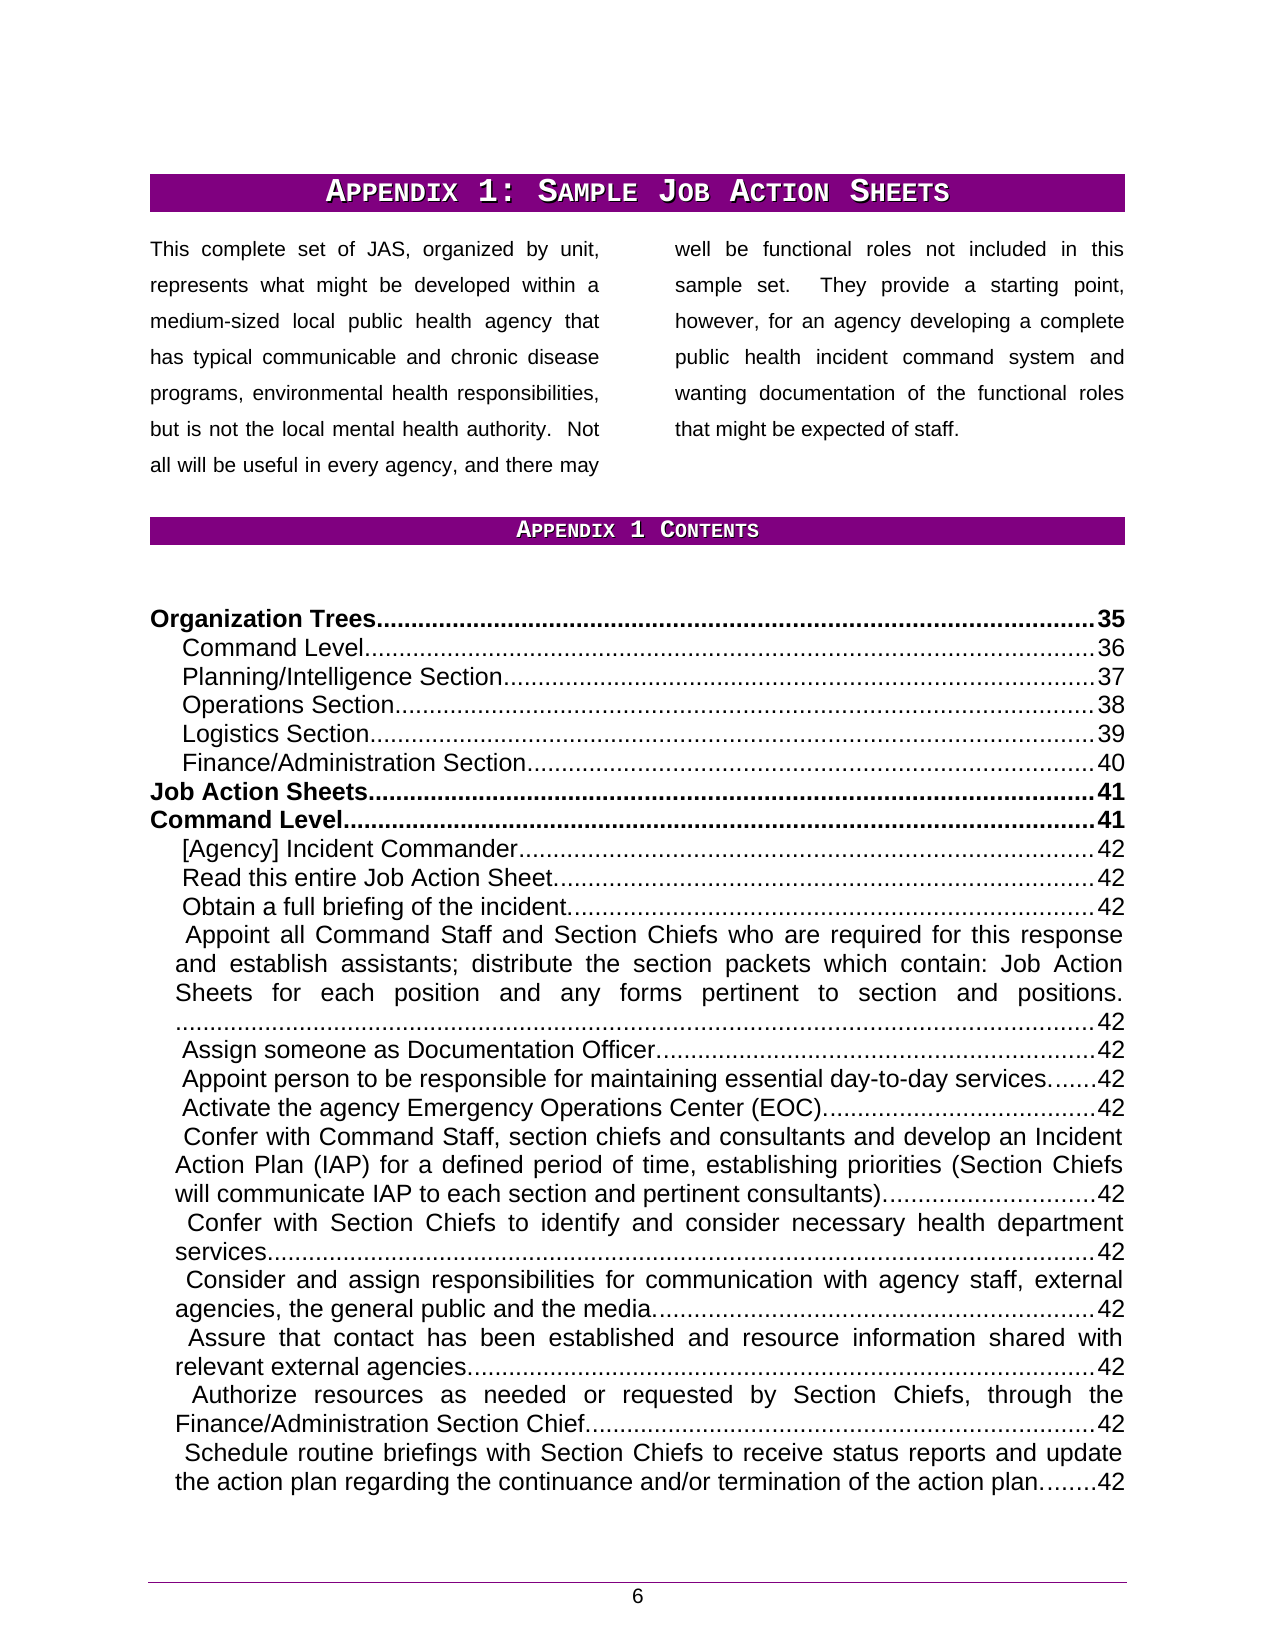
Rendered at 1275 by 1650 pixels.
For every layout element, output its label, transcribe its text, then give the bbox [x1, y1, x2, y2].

text Planning/Intelligence Section 37 [175, 661, 1125, 690]
text Command Level 36 [175, 633, 1125, 661]
text well be functional roles not included in this sample set. They provide a starting point, however, for an agency developing a complete public health incident command system and wanting documentation of the functional roles that might be expected of staff. [675, 237, 1125, 440]
text Command Level 41 [150, 805, 1125, 834]
text Job Action Sheets 41 [150, 776, 1125, 805]
text Appendix 1 Contents [150, 517, 1125, 545]
text Finance/Administration Section 40 [175, 748, 1125, 776]
text Organization Trees 35 [150, 604, 1125, 633]
text Appendix 1: Sample Job Action Sheets [150, 174, 1125, 212]
text Confer with Section Chiefs to identify and consider necessary health department services. 42 [175, 1208, 1125, 1265]
text Confer with Command Staff, section chiefs and consultants and develop an Incident Action Plan (IAP) for a defined period of time, establishing priorities (Section Chiefs will communicate IAP to each section and pertinent consultants). 42 [175, 1121, 1125, 1208]
text Logistics Section 39 [175, 719, 1125, 748]
text [Agency] Incident Commander 42 [175, 834, 1125, 863]
text Assure that contact has been established and resource information shared with relevant external agencies. 42 [175, 1323, 1125, 1380]
text Authorize resources as needed or requested by Section Chiefs, through the Finance/Administration Section Chief. 42 [175, 1380, 1125, 1438]
text Obtain a full briefing of the incident. 42 [175, 891, 1125, 920]
text Schedule routine briefings with Section Chiefs to receive status reports and update the action plan regarding the continuance and/or termination of the action plan. 42 [175, 1438, 1125, 1495]
text Appoint all Command Staff and Section Chiefs who are required for this response and establish assistants; distribute the section packets which contain: Job Action Sheets for each position and any forms pertinent to section and positions. 42 [175, 920, 1125, 1035]
text Appoint person to be responsible for maintaining essential day-to-day services. 42 [175, 1064, 1125, 1093]
text Activate the agency Emergency Operations Center (EOC). 42 [175, 1093, 1125, 1121]
text Read this entire Job Action Sheet. 42 [175, 863, 1125, 891]
text Assign someone as Documentation Officer. 42 [175, 1035, 1125, 1064]
text This complete set of JAS, organized by unit, represents what might be developed within a medium-sized local public health agency that has typical communicable and chronic disease programs, environmental health responsibilities, but is not the local mental health authority. Not all will be useful in every agency, and there may [150, 237, 600, 476]
text Consider and assign responsibilities for communication with agency staff, external agencies, the general public and the media. 42 [175, 1265, 1125, 1323]
text Operations Section 38 [175, 690, 1125, 719]
